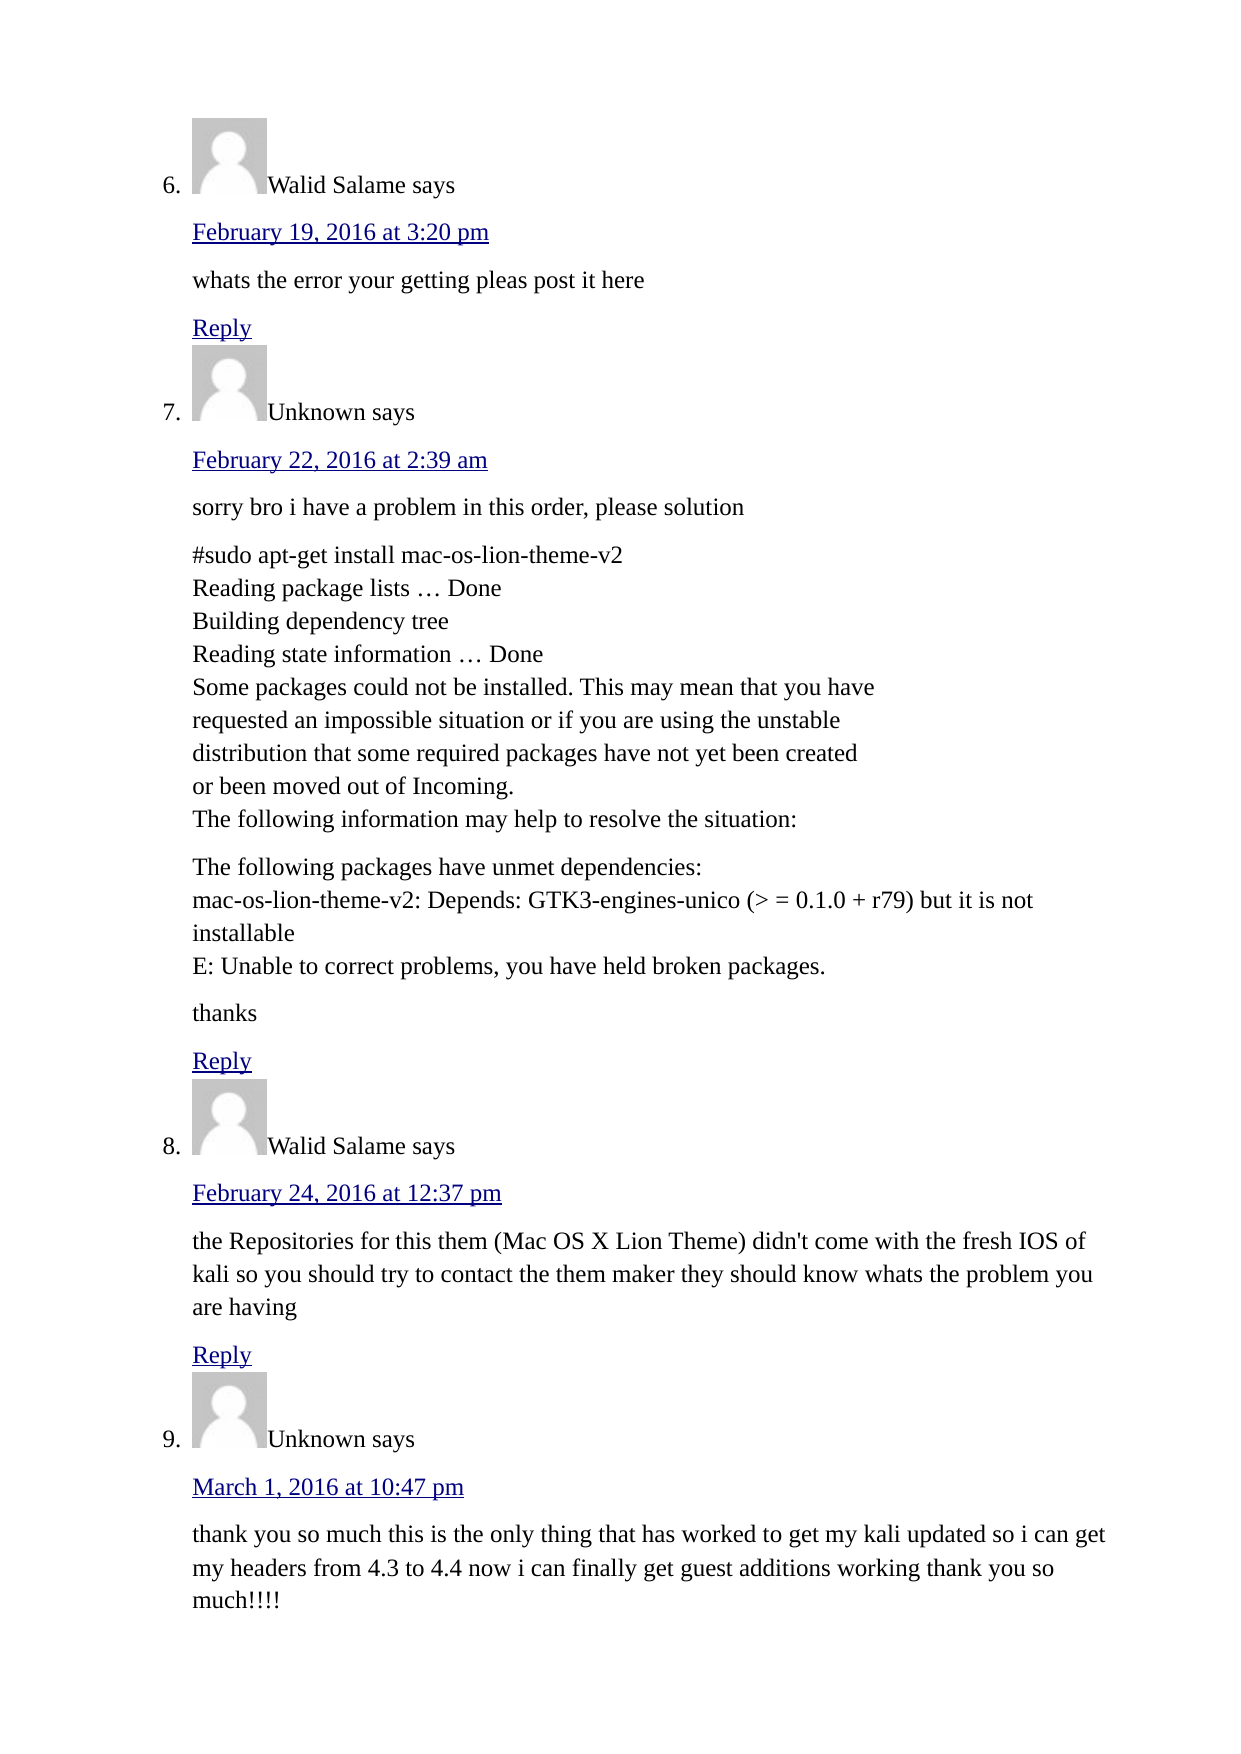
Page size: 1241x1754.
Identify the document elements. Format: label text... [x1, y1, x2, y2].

list Unknown says [162, 1373, 1122, 1453]
picture [192, 345, 267, 421]
list thanks [162, 998, 1122, 1027]
picture [192, 1372, 267, 1448]
list Reply [162, 1046, 1122, 1075]
list Walid Salame says [162, 118, 1122, 198]
list Reply [162, 313, 1122, 341]
picture [192, 118, 267, 194]
list whats the error your getting pleas post it here [162, 265, 1122, 294]
list Unknown says [162, 346, 1122, 426]
list February 19, 2016 at 3:20 pm [162, 217, 1122, 246]
picture [192, 1079, 267, 1155]
list February 22, 2016 at 2:39 am [162, 445, 1122, 474]
list sorry bro i have a problem in this order, please solution [162, 492, 1122, 521]
list March 1, 2016 at 10:47 pm [162, 1472, 1122, 1501]
list February 24, 2016 at 12:37 pm [162, 1178, 1122, 1207]
list thank you so much this is the only thing that has worked to get my kali updated so i can get my headers from 4.3 to 4.4 now i can finally get guest additions working thank you so much!!!! [162, 1519, 1122, 1614]
list Walid Salame says [162, 1079, 1122, 1159]
list the Repositories for this them (Mac OS X Lion Theme) didn't come with the fresh IOS of kali so you should try to contact the them maker they should know whats the problem you are having [162, 1226, 1122, 1321]
list #sudo apt-get install mac-os-lion-theme-v2 Reading package lists … Done Building dependency tree Reading state information … Done Some packages could not be installed. This may mean that you have requested an impossible situation or if you are using the unstable distribution that some required packages have not yet been created or been moved out of Incoming. The following information may help to resolve the situation: [162, 540, 1122, 833]
list Reply [162, 1340, 1122, 1368]
list The following packages have unmet dependencies: mac-os-lion-theme-v2: Depends: GTK3-engines-unico (> = 0.1.0 + r79) but it is not installable E: Unable to correct problems, you have held broken packages. [162, 852, 1122, 980]
